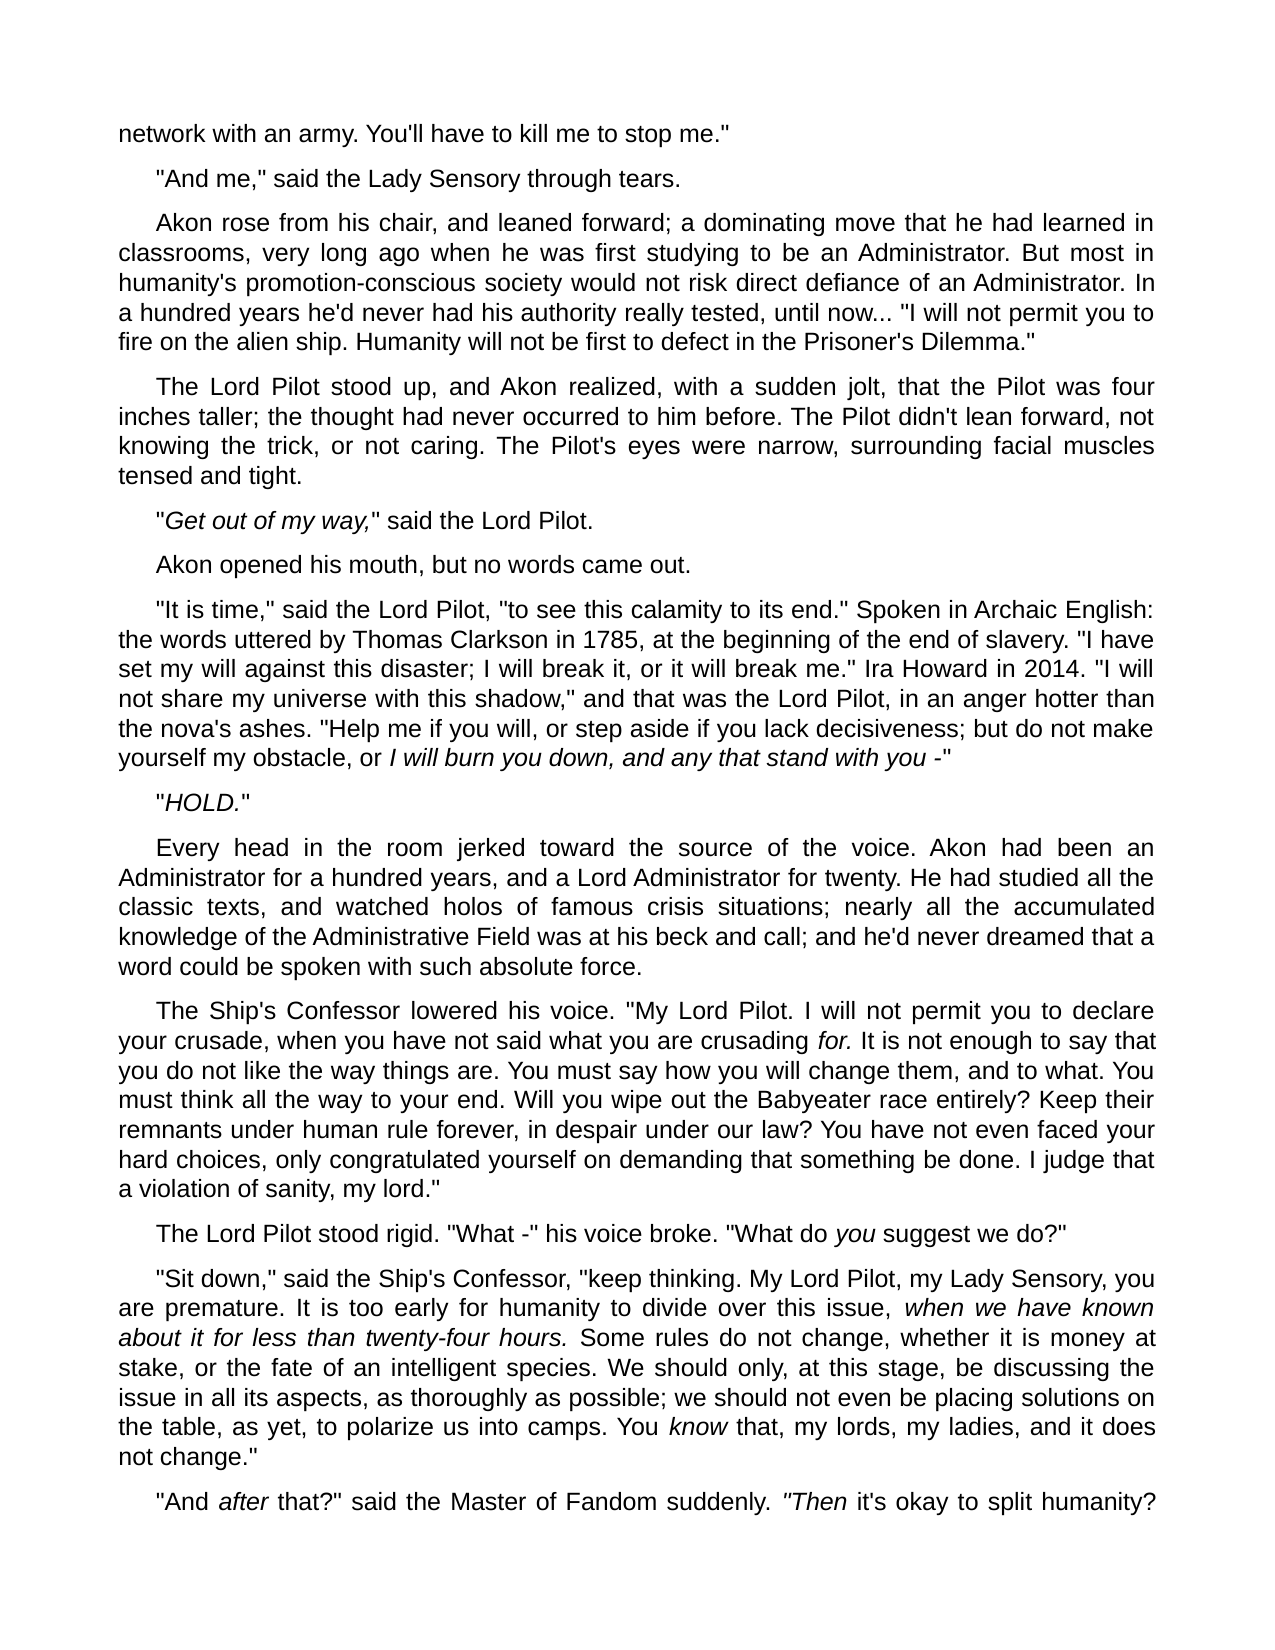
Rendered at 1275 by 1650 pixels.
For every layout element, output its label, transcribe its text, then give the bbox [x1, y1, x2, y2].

text "HOLD." [118, 787, 1157, 817]
text The Lord Pilot stood rigid. "What -" his voice broke. "What do you suggest we do?" [118, 1218, 1157, 1248]
text Every head in the room jerked toward the source of the voice. Akon had been an Administrator for a hundred years, and a Lord Administrator for twenty. He had studied all the classic texts, and watched holos of famous crisis situations; nearly all the accumulated knowledge of the Administrative Field was at his beck and call; and he'd never dreamed that a word could be spoken with such absolute force. [118, 832, 1157, 980]
text network with an army. You'll have to kill me to stop me." [118, 118, 1157, 148]
text Akon opened his mouth, but no words came out. [118, 549, 1157, 579]
text "It is time," said the Lord Pilot, "to see this calamity to its end." Spoken in Archaic English: the words uttered by Thomas Clarkson in 1785, at the beginning of the end of slavery. "I have set my will against this disaster; I will break it, or it will break me." Ira Howard in 2014. "I will not share my universe with this shadow," and that was the Lord Pilot, in an anger hotter than the nova's ashes. "Help me if you will, or step aside if you lack decisiveness; but do not make yourself my obstacle, or I will burn you down, and any that stand with you -" [118, 594, 1157, 772]
text Akon rose from his chair, and leaned forward; a dominating move that he had learned in classrooms, very long ago when he was first studying to be an Administrator. But most in humanity's promotion-conscious society would not risk direct defiance of an Administrator. In a hundred years he'd never had his authority really tested, until now... "I will not permit you to fire on the alien ship. Humanity will not be first to defect in the Prisoner's Dilemma." [118, 207, 1157, 356]
text "Sit down," said the Ship's Confessor, "keep thinking. My Lord Pilot, my Lady Sensory, you are premature. It is too early for humanity to divide over this issue, when we have known about it for less than twenty-four hours. Some rules do not change, whether it is money at stake, or the fate of an intelligent species. We should only, at this stage, be discussing the issue in all its aspects, as thoroughly as possible; we should not even be placing solutions on the table, as yet, to polarize us into camps. You know that, my lords, my ladies, and it does not change." [118, 1263, 1157, 1471]
text The Ship's Confessor lowered his voice. "My Lord Pilot. I will not permit you to declare your crusade, when you have not said what you are crusading for. It is not enough to say that you do not like the way things are. You must say how you will change them, and to what. You must think all the way to your end. Will you wipe out the Babyeater race entirely? Keep their remnants under human rule forever, in despair under our law? You have not even faced your hard choices, only congratulated yourself on demanding that something be done. I judge that a violation of sanity, my lord." [118, 995, 1157, 1203]
text "And after that?" said the Master of Fandom suddenly. "Then it's okay to split humanity? [118, 1486, 1157, 1515]
text The Lord Pilot stood up, and Akon realized, with a sudden jolt, that the Pilot was four inches taller; the thought had never occurred to him before. The Pilot didn't lean forward, not knowing the trick, or not caring. The Pilot's eyes were narrow, surrounding facial muscles tensed and tight. [118, 371, 1157, 490]
text "Get out of my way," said the Lord Pilot. [118, 505, 1157, 534]
text "And me," said the Lady Sensory through tears. [118, 163, 1157, 192]
